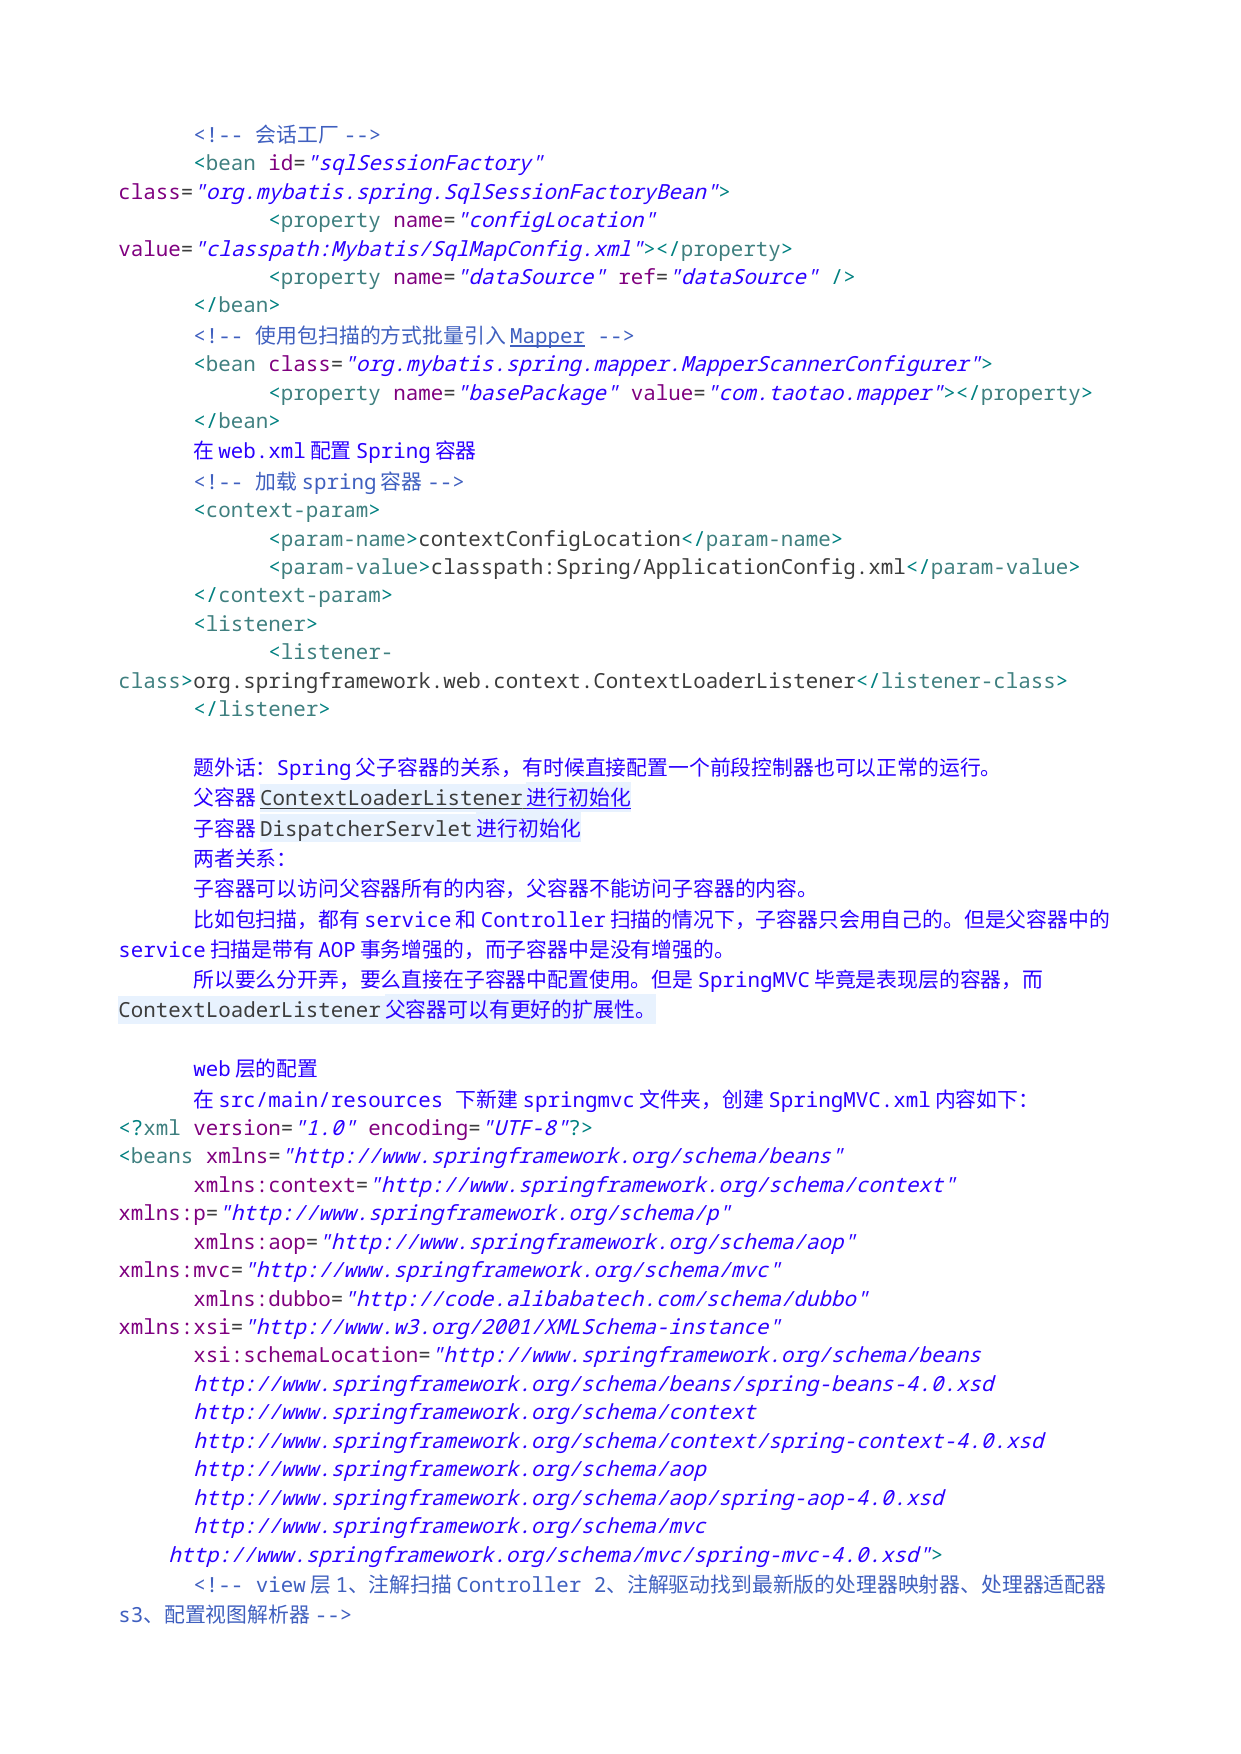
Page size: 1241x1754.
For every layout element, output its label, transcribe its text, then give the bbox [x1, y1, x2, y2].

text <property name="dataSource" ref="dataSource" /> [118, 262, 1122, 291]
text web层的配置 [118, 1052, 1122, 1083]
text <bean class="org.mybatis.spring.mapper.MapperScannerConfigurer"> [118, 349, 1122, 378]
text <bean id="sqlSessionFactory" class="org.mybatis.spring.SqlSessionFactoryBean"> [118, 148, 1122, 205]
text http://www.springframework.org/schema/beans/spring-beans-4.0.xsd [118, 1369, 1122, 1397]
text http://www.springframework.org/schema/mvc/spring-mvc-4.0.xsd"> [118, 1540, 1122, 1568]
text <!-- view层 1、注解扫描Controller 2、注解驱动找到最新版的处理器映射器、处理器适配器 s3、配置视图解析器 --> [118, 1568, 1122, 1629]
text http://www.springframework.org/schema/aop/spring-aop-4.0.xsd [118, 1483, 1122, 1511]
text http://www.springframework.org/schema/context [118, 1397, 1122, 1426]
text 父容器ContextLoaderListener进行初始化 [118, 782, 1122, 812]
text 在src/main/resources 下新建springmvc文件夹，创建SpringMVC.xml内容如下： [118, 1083, 1122, 1113]
text xsi:schemaLocation="http://www.springframework.org/schema/beans [118, 1341, 1122, 1369]
text <beans xmlns="http://www.springframework.org/schema/beans" [118, 1142, 1122, 1170]
text <?xml version="1.0" encoding="UTF-8"?> [118, 1113, 1122, 1142]
text 两者关系： [118, 842, 1122, 872]
text 所以要么分开弄，要么直接在子容器中配置使用。但是SpringMVC毕竟是表现层的容器，而ContextLoaderListener父容器可以有更好的扩展性。 [118, 963, 1122, 1024]
text <param-name>contextConfigLocation</param-name> [118, 524, 1122, 552]
text <param-value>classpath:Spring/ApplicationConfig.xml</param-value> [118, 552, 1122, 581]
text xmlns:aop="http://www.springframework.org/schema/aop" xmlns:mvc="http://www.springframework.org/schema/mvc" [118, 1227, 1122, 1284]
text </listener> [118, 694, 1122, 723]
text <property name="configLocation" value="classpath:Mybatis/SqlMapConfig.xml"></property> [118, 205, 1122, 262]
text 比如包扫描，都有service和Controller扫描的情况下，子容器只会用自己的。但是父容器中的service扫描是带有AOP事务增强的，而子容器中是没有增强的。 [118, 903, 1122, 963]
text xmlns:dubbo="http://code.alibabatech.com/schema/dubbo" xmlns:xsi="http://www.w3.org/2001/XMLSchema-instance" [118, 1284, 1122, 1341]
text </context-param> [118, 581, 1122, 609]
text <property name="basePackage" value="com.taotao.mapper"></property> [118, 378, 1122, 406]
text 子容器DispatcherServlet进行初始化 [118, 812, 1122, 842]
text http://www.springframework.org/schema/context/spring-context-4.0.xsd [118, 1426, 1122, 1454]
text 在web.xml配置Spring容器 [118, 435, 1122, 465]
text </bean> [118, 291, 1122, 319]
text <listener> [118, 609, 1122, 637]
text <!-- 使用包扫描的方式批量引入Mapper --> [118, 319, 1122, 349]
text 子容器可以访问父容器所有的内容，父容器不能访问子容器的内容。 [118, 872, 1122, 903]
text <!-- 加载spring容器 --> [118, 465, 1122, 495]
text </bean> [118, 406, 1122, 435]
text http://www.springframework.org/schema/mvc [118, 1511, 1122, 1540]
text <!-- 会话工厂 --> [118, 118, 1122, 148]
text http://www.springframework.org/schema/aop [118, 1454, 1122, 1483]
text 题外话：Spring父子容器的关系，有时候直接配置一个前段控制器也可以正常的运行。 [118, 751, 1122, 782]
text xmlns:context="http://www.springframework.org/schema/context" xmlns:p="http://www.springframework.org/schema/p" [118, 1170, 1122, 1227]
text <context-param> [118, 495, 1122, 524]
text <listener-class>org.springframework.web.context.ContextLoaderListener</listener-class> [118, 637, 1122, 694]
